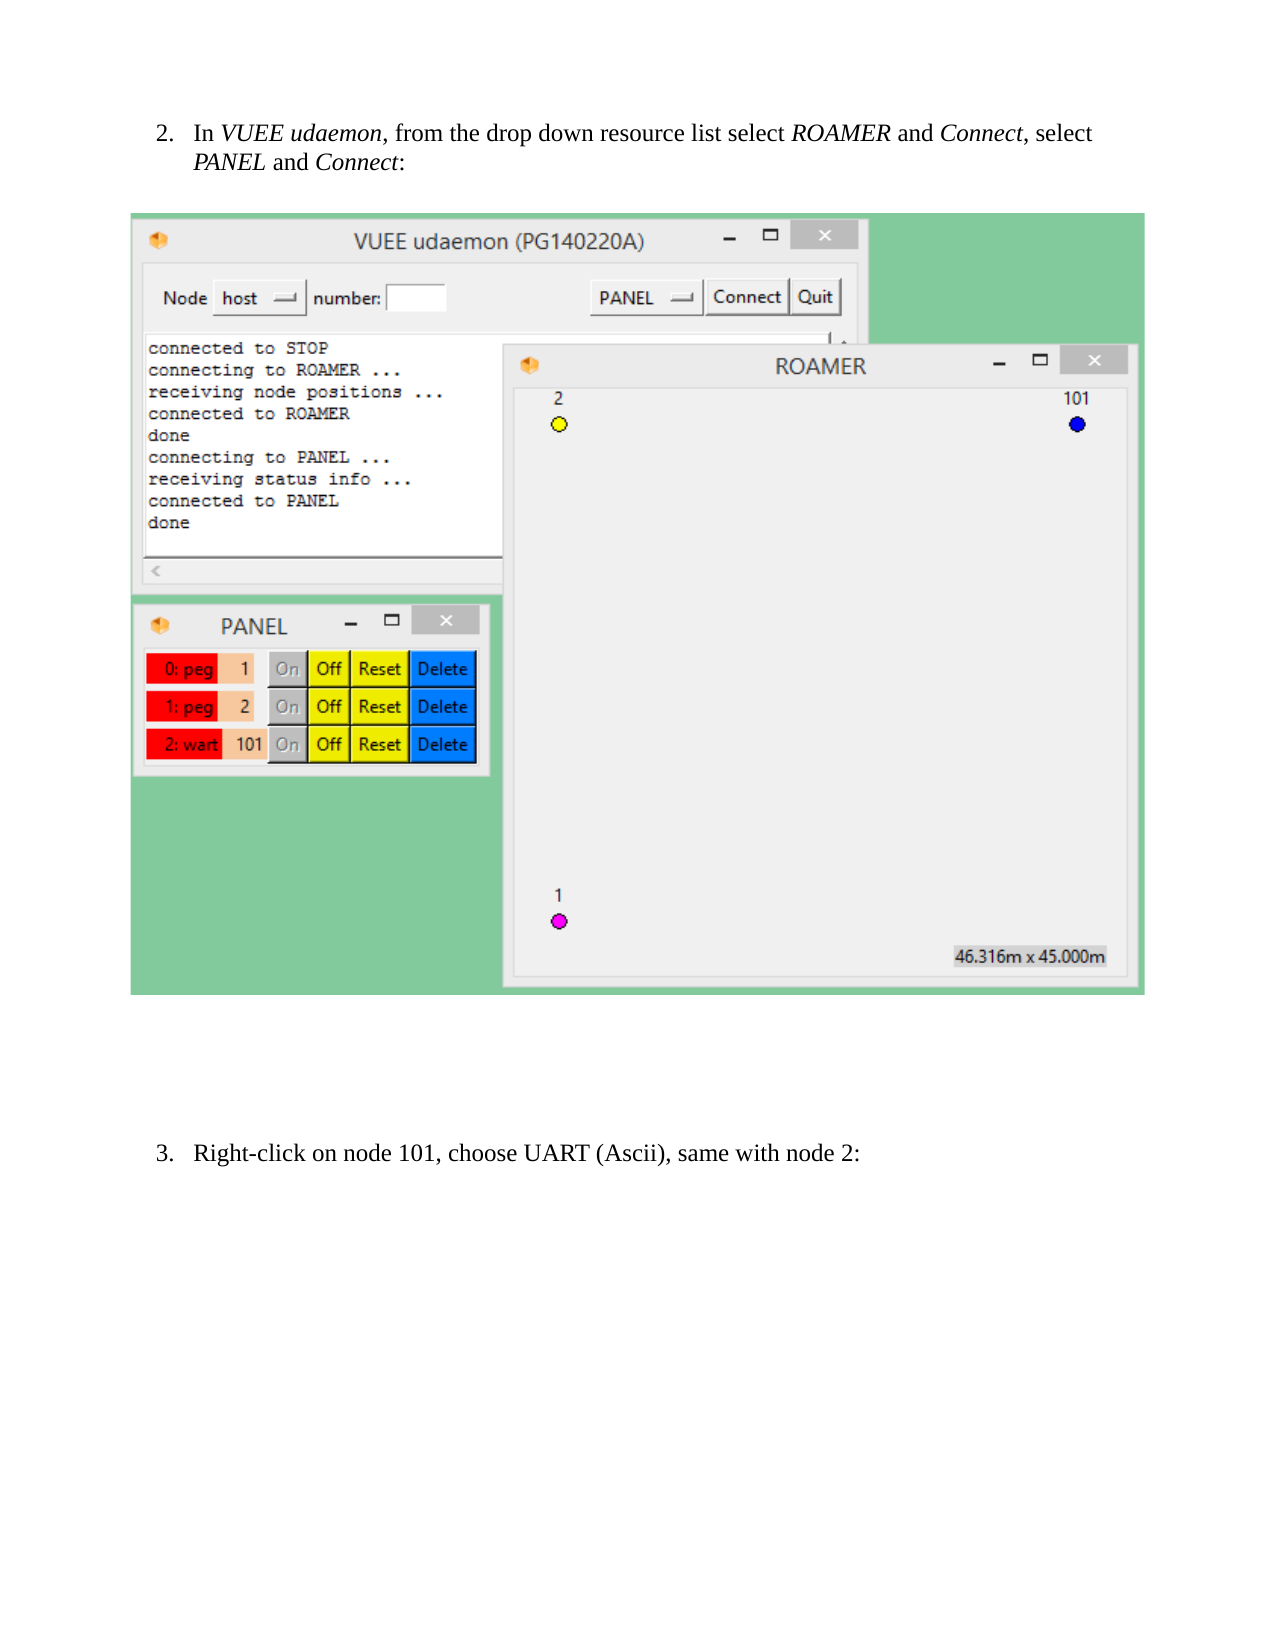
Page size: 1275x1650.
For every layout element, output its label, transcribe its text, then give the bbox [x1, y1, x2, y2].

list Right-click on node 101, choose UART (Ascii), same with node 2: [156, 1138, 1157, 1167]
picture [130, 213, 1145, 995]
list In VUEE udaemon, from the drop down resource list select ROAMER and Connect, select PANEL and Connect: [156, 118, 1157, 176]
